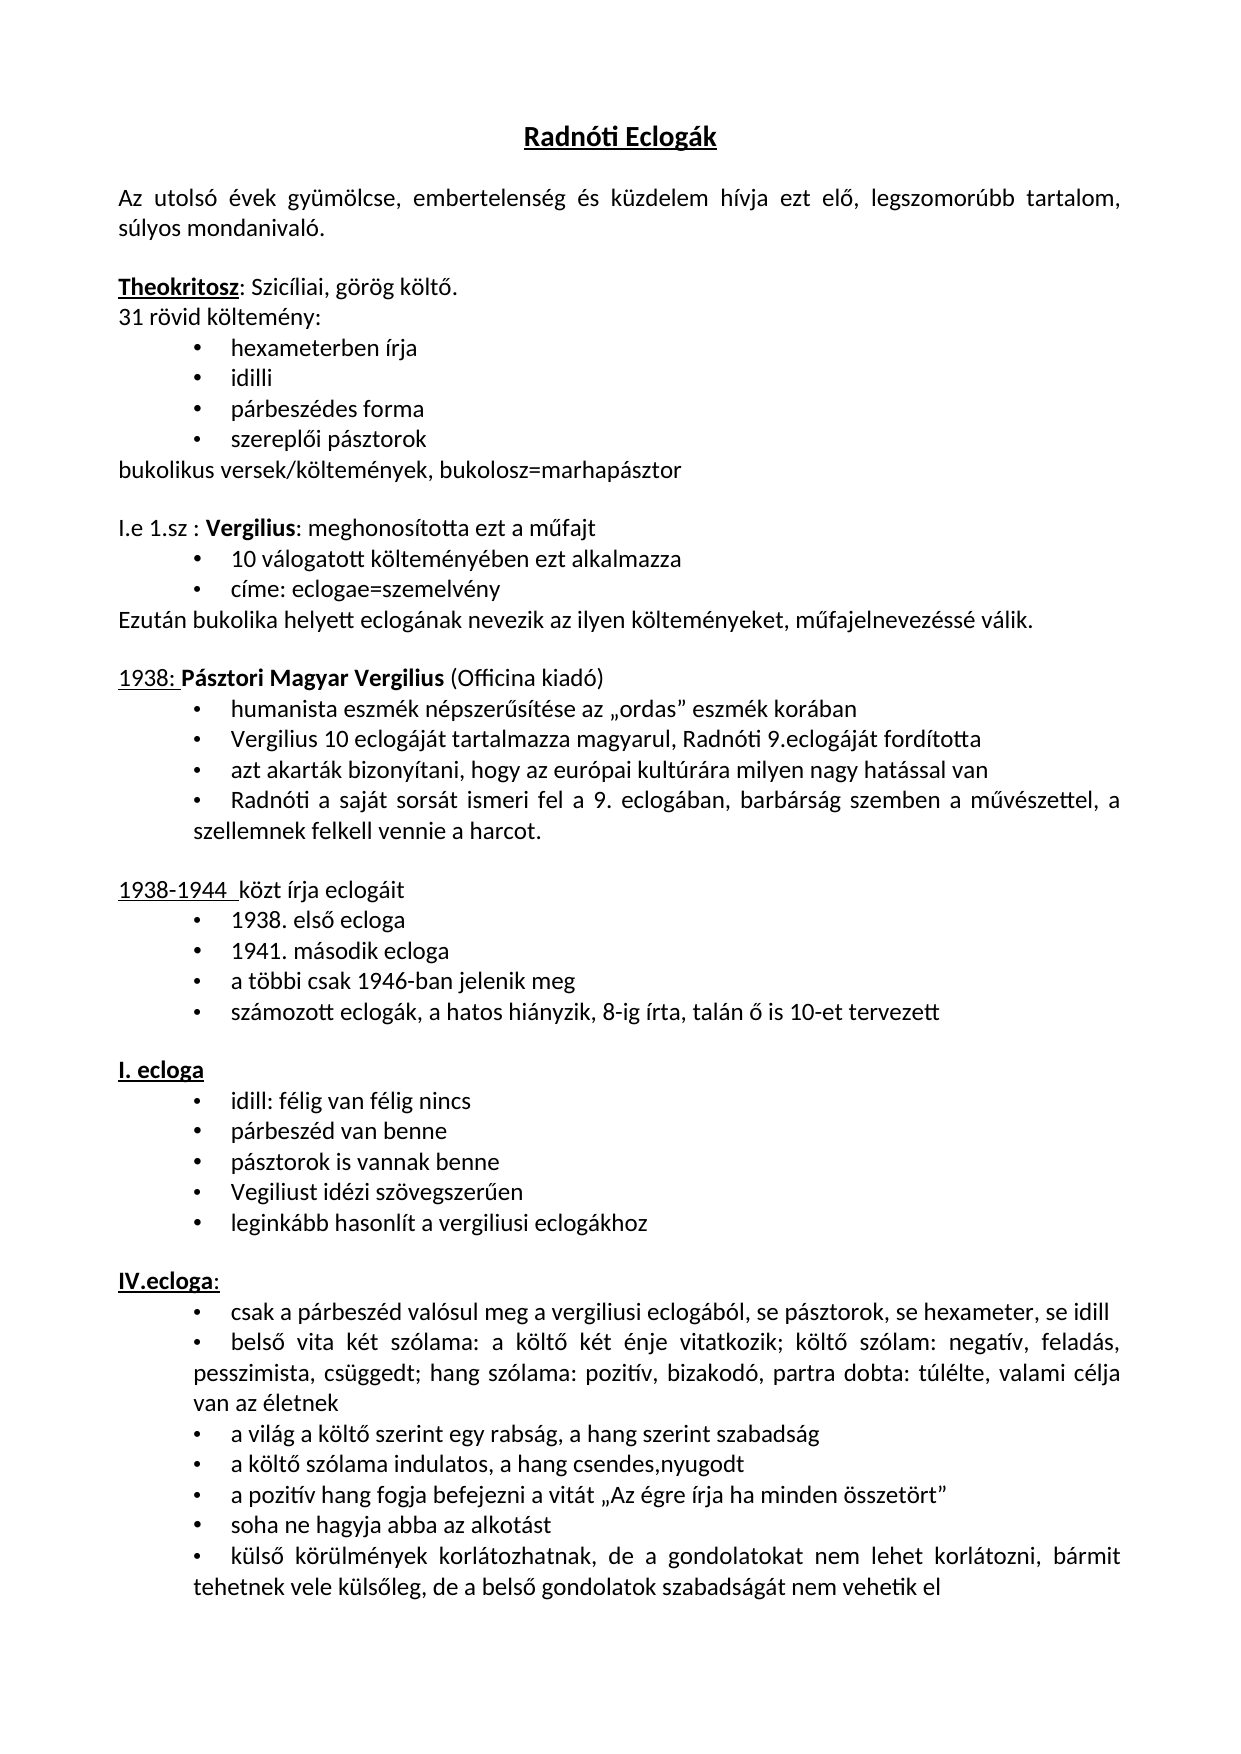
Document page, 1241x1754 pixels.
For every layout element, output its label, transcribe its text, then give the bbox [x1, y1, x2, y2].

list a költő szólama indulatos, a hang csendes,nyugodt [156, 1449, 1122, 1479]
list 1938. első ecloga [156, 904, 1122, 935]
list soha ne hagyja abba az alkotást [156, 1510, 1122, 1540]
list Radnóti a saját sorsát ismeri fel a 9. eclogában, barbárság szemben a művészettel, a szellemnek felkell vennie a harcot. [156, 785, 1122, 846]
text 31 rövid költemény: [118, 301, 1122, 332]
list 10 válogatott költeményében ezt alkalmazza [156, 543, 1122, 573]
list csak a párbeszéd valósul meg a vergiliusi eclogából, se pásztorok, se hexameter, se idill [156, 1296, 1122, 1327]
text 1938: Pásztori Magyar Vergilius (Officina kiadó) [118, 663, 1122, 693]
text I. ecloga [118, 1054, 1122, 1085]
list a többi csak 1946-ban jelenik meg [156, 965, 1122, 996]
text Ezután bukolika helyett eclogának nevezik az ilyen költeményeket, műfajelnevezéssé válik. [118, 604, 1122, 634]
list idilli [156, 362, 1122, 393]
list címe: eclogae=szemelvény [156, 573, 1122, 604]
list párbeszédes forma [156, 393, 1122, 423]
list 1941. második ecloga [156, 935, 1122, 965]
list Vegiliust idézi szövegszerűen [156, 1176, 1122, 1207]
list párbeszéd van benne [156, 1115, 1122, 1146]
list azt akarták bizonyítani, hogy az európai kultúrára milyen nagy hatással van [156, 754, 1122, 785]
list hexameterben írja [156, 332, 1122, 362]
list a világ a költő szerint egy rabság, a hang szerint szabadság [156, 1418, 1122, 1449]
text I.e 1.sz : Vergilius: meghonosította ezt a műfajt [118, 512, 1122, 543]
text Theokritosz: Szicíliai, görög költő. [118, 271, 1122, 301]
list szereplői pásztorok [156, 423, 1122, 454]
list idill: félig van félig nincs [156, 1085, 1122, 1115]
list belső vita két szólama: a költő két énje vitatkozik; költő szólam: negatív, feladás, pesszimista, csüggedt; hang szólama: pozitív, bizakodó, partra dobta: túlélte, valami célja van az életnek [156, 1327, 1122, 1418]
list humanista eszmék népszerűsítése az „ordas” eszmék korában [156, 693, 1122, 724]
text Radnóti Eclogák [118, 118, 1122, 154]
list Vergilius 10 eclogáját tartalmazza magyarul, Radnóti 9.eclogáját fordította [156, 724, 1122, 754]
list számozott eclogák, a hatos hiányzik, 8-ig írta, talán ő is 10-et tervezett [156, 996, 1122, 1026]
list külső körülmények korlátozhatnak, de a gondolatokat nem lehet korlátozni, bármit tehetnek vele külsőleg, de a belső gondolatok szabadságát nem vehetik el [156, 1540, 1122, 1601]
text bukolikus versek/költemények, bukolosz=marhapásztor [118, 454, 1122, 484]
text Az utolsó évek gyümölcse, embertelenség és küzdelem hívja ezt elő, legszomorúbb tartalom, súlyos mondanivaló. [118, 182, 1122, 243]
list pásztorok is vannak benne [156, 1146, 1122, 1176]
list a pozitív hang fogja befejezni a vitát „Az égre írja ha minden összetört” [156, 1479, 1122, 1510]
text 1938-1944 közt írja eclogáit [118, 874, 1122, 904]
list leginkább hasonlít a vergiliusi eclogákhoz [156, 1207, 1122, 1237]
text IV.ecloga: [118, 1266, 1122, 1296]
